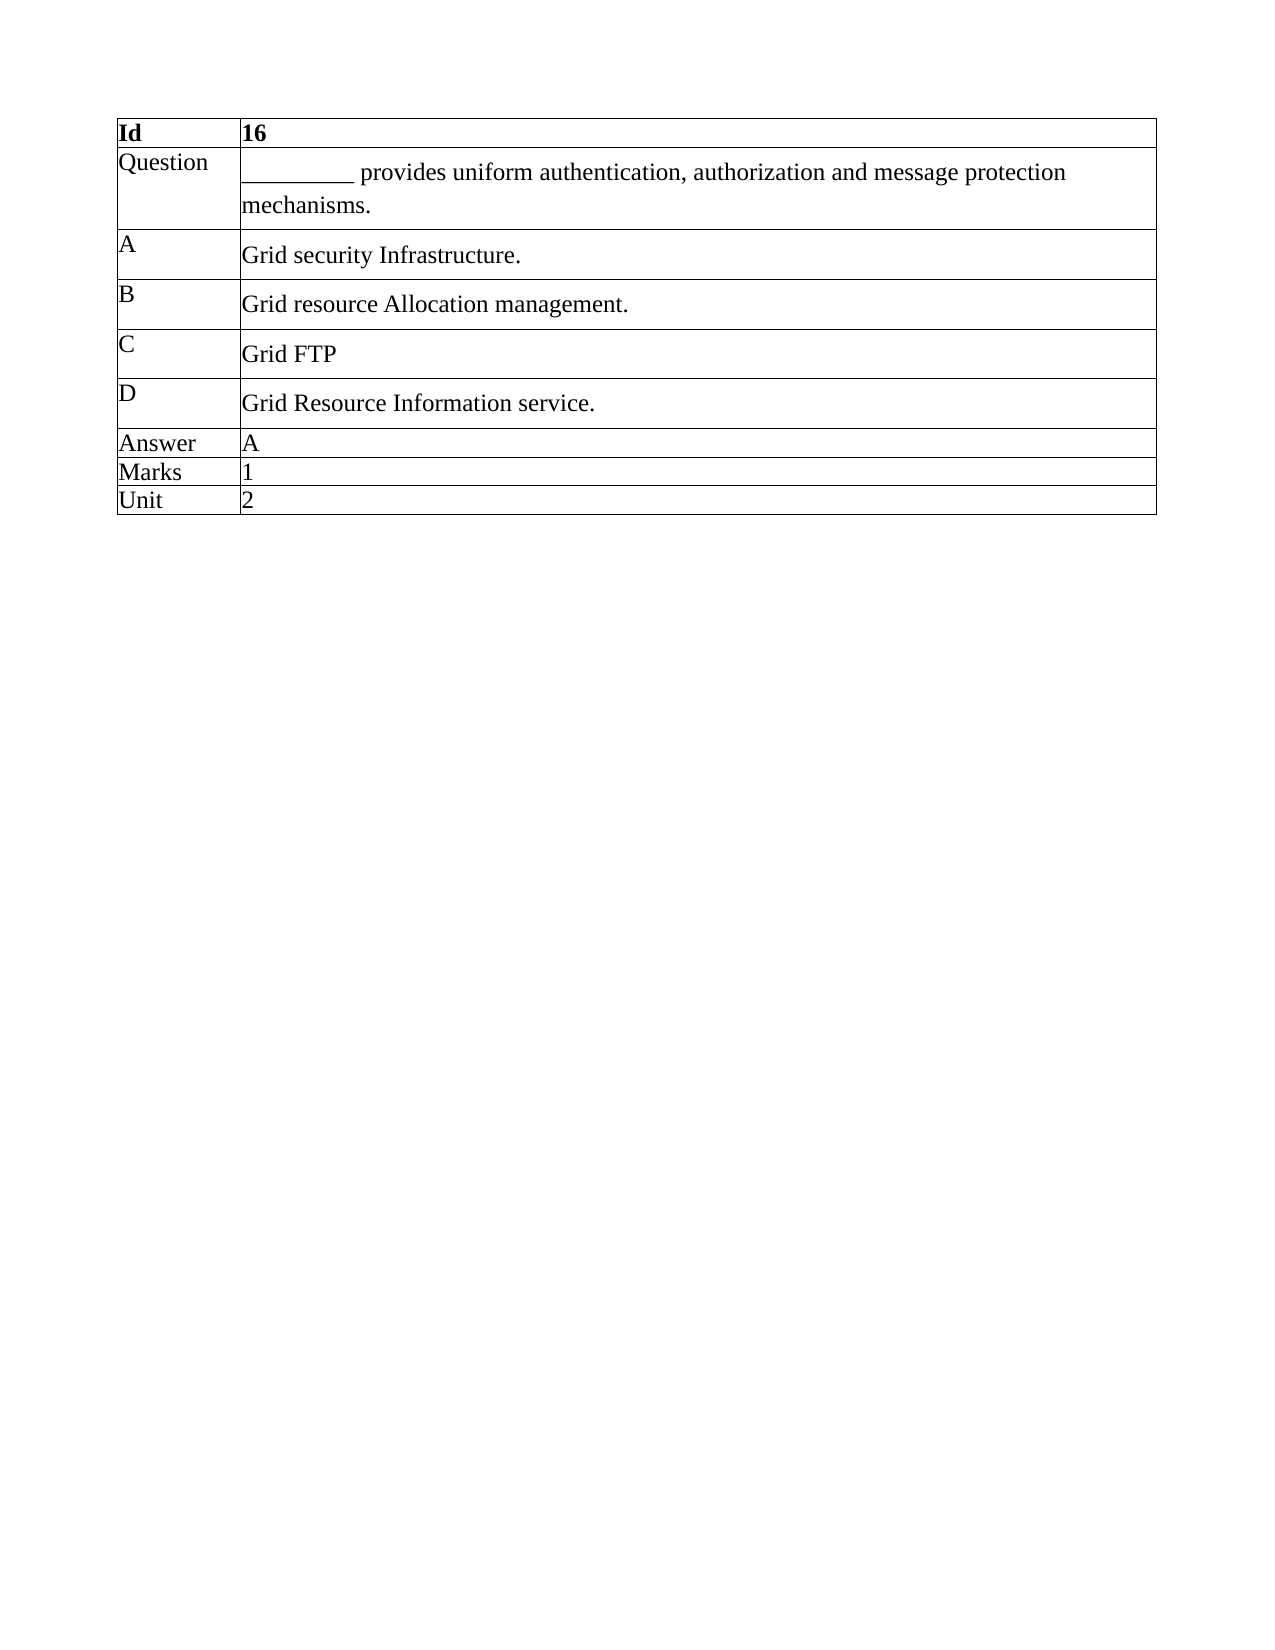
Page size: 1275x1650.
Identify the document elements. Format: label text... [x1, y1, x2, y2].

table_cell Grid resource Allocation management. [241, 280, 1156, 328]
table_cell Unit [118, 486, 240, 514]
table_cell Answer [118, 429, 240, 457]
table_header Id [118, 119, 240, 147]
table_cell _________ provides uniform authentication, authorization and message protection mechanisms. [241, 148, 1156, 229]
table_cell 2 [241, 486, 1156, 514]
table_cell Question [118, 148, 240, 229]
table_cell D [118, 379, 240, 428]
table_cell Marks [118, 458, 240, 485]
table_cell 1 [241, 458, 1156, 485]
table_cell B [118, 280, 240, 328]
table_cell A [118, 230, 240, 279]
table_cell Grid security Infrastructure. [241, 230, 1156, 279]
table_cell A [241, 429, 1156, 457]
table_cell C [118, 330, 240, 378]
table_cell Grid FTP [241, 330, 1156, 378]
table_header 16 [241, 119, 1156, 147]
table_cell Grid Resource Information service. [241, 379, 1156, 428]
